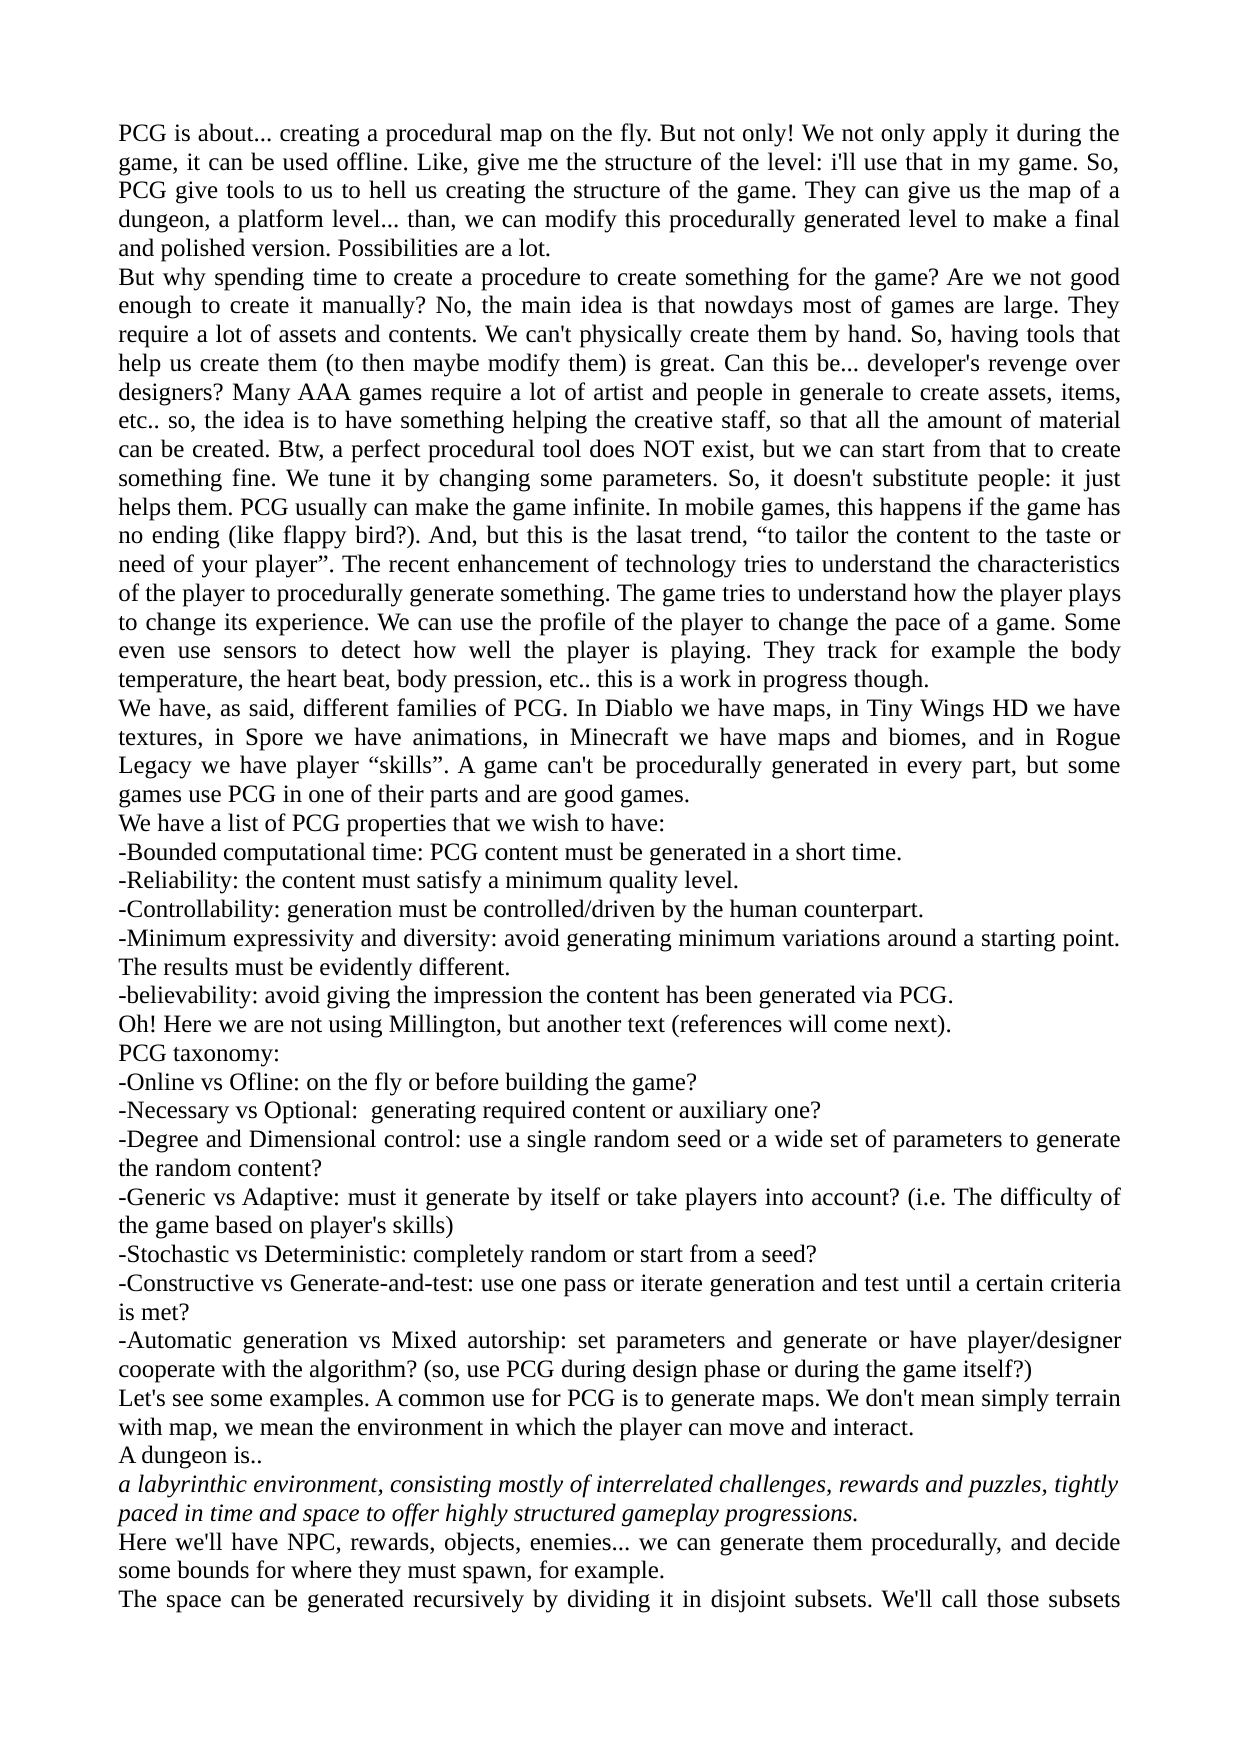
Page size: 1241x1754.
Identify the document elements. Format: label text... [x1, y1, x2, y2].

text Let's see some examples. A common use for PCG is to generate maps. We don't mean simply terrain with map, we mean the environment in which the player can move and interact. [118, 1383, 1122, 1441]
text PCG is about... creating a procedural map on the fly. But not only! We not only apply it during the game, it can be used offline. Like, give me the structure of the level: i'll use that in my game. So, PCG give tools to us to hell us creating the structure of the game. They can give us the map of a dungeon, a platform level... than, we can modify this procedurally generated level to make a final and polished version. Possibilities are a lot. [118, 118, 1122, 262]
text -Automatic generation vs Mixed autorship: set parameters and generate or have player/designer cooperate with the algorithm? (so, use PCG during design phase or during the game itself?) [118, 1326, 1122, 1383]
text -believability: avoid giving the impression the content has been generated via PCG. [118, 981, 1122, 1009]
text -Controllability: generation must be controlled/driven by the human counterpart. [118, 894, 1122, 923]
text But why spending time to create a procedure to create something for the game? Are we not good enough to create it manually? No, the main idea is that nowdays most of games are large. They require a lot of assets and contents. We can't physically create them by hand. So, having tools that help us create them (to then maybe modify them) is great. Can this be... developer's revenge over designers? Many AAA games require a lot of artist and people in generale to create assets, items, etc.. so, the idea is to have something helping the creative staff, so that all the amount of material can be created. Btw, a perfect procedural tool does NOT exist, but we can start from that to create something fine. We tune it by changing some parameters. So, it doesn't substitute people: it just helps them. PCG usually can make the game infinite. In mobile games, this happens if the game has no ending (like flappy bird?). And, but this is the lasat trend, “to tailor the content to the taste or need of your player”. The recent enhancement of technology tries to understand the characteristics of the player to procedurally generate something. The game tries to understand how the player plays to change its experience. We can use the profile of the player to change the pace of a game. Some even use sensors to detect how well the player is playing. They track for example the body temperature, the heart beat, body pression, etc.. this is a work in progress though. [118, 262, 1122, 693]
text -Necessary vs Optional: generating required content or auxiliary one? [118, 1096, 1122, 1124]
text The space can be generated recursively by dividing it in disjoint subsets. We'll call those subsets [118, 1584, 1122, 1613]
text -Reliability: the content must satisfy a minimum quality level. [118, 866, 1122, 894]
text We have a list of PCG properties that we wish to have: [118, 808, 1122, 837]
text -Minimum expressivity and diversity: avoid generating minimum variations around a starting point. The results must be evidently different. [118, 923, 1122, 981]
text We have, as said, different families of PCG. In Diablo we have maps, in Tiny Wings HD we have textures, in Spore we have animations, in Minecraft we have maps and biomes, and in Rogue Legacy we have player “skills”. A game can't be procedurally generated in every part, but some games use PCG in one of their parts and are good games. [118, 693, 1122, 808]
text -Generic vs Adaptive: must it generate by itself or take players into account? (i.e. The difficulty of the game based on player's skills) [118, 1182, 1122, 1239]
text A dungeon is.. [118, 1441, 1122, 1469]
text -Constructive vs Generate-and-test: use one pass or iterate generation and test until a certain criteria is met? [118, 1268, 1122, 1326]
text -Stochastic vs Deterministic: completely random or start from a seed? [118, 1239, 1122, 1268]
text -Online vs Ofline: on the fly or before building the game? [118, 1067, 1122, 1096]
text Here we'll have NPC, rewards, objects, enemies... we can generate them procedurally, and decide some bounds for where they must spawn, for example. [118, 1527, 1122, 1584]
text -Degree and Dimensional control: use a single random seed or a wide set of parameters to generate the random content? [118, 1124, 1122, 1182]
text -Bounded computational time: PCG content must be generated in a short time. [118, 837, 1122, 866]
text Oh! Here we are not using Millington, but another text (references will come next). [118, 1009, 1122, 1038]
text PCG taxonomy: [118, 1038, 1122, 1067]
text a labyrinthic environment, consisting mostly of interrelated challenges, rewards and puzzles, tightly paced in time and space to offer highly structured gameplay progressions. [118, 1469, 1122, 1527]
